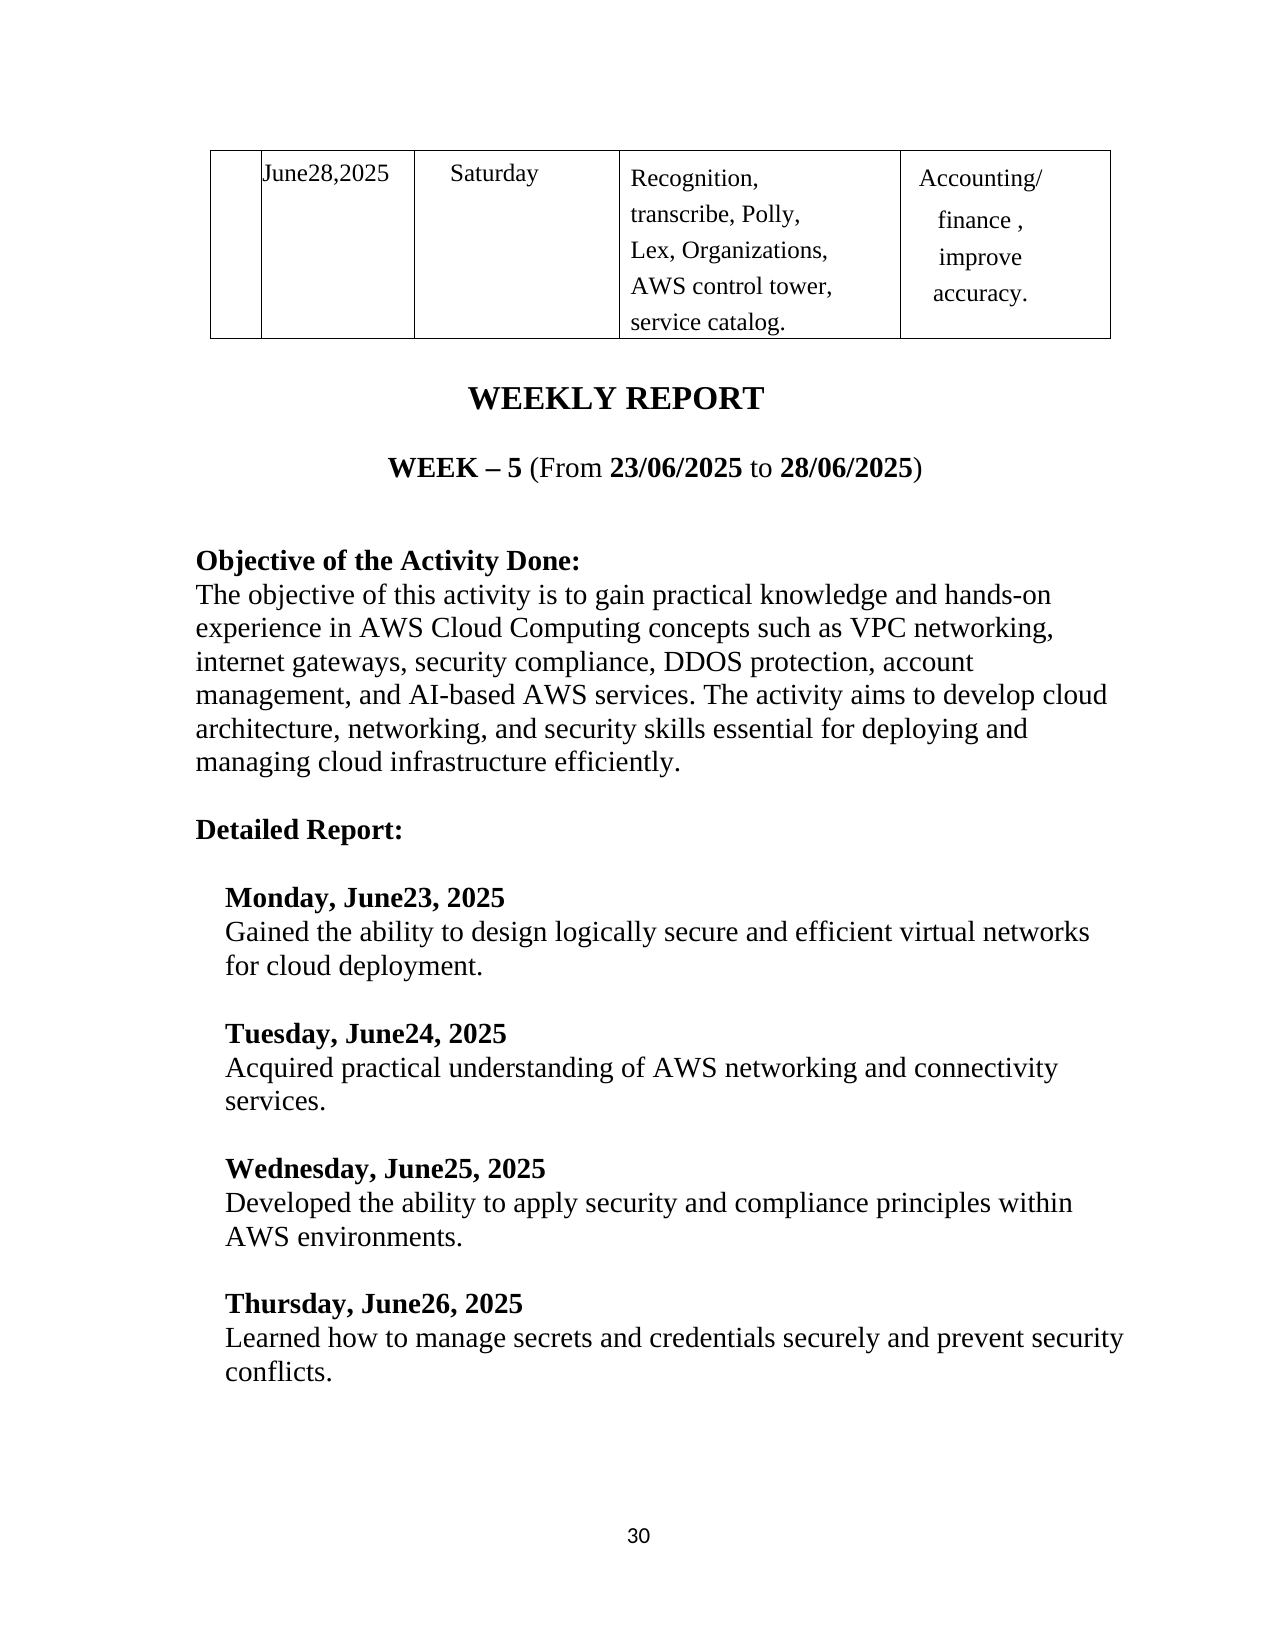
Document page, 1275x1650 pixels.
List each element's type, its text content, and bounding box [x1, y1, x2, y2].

table_cell June28,2025 [262, 151, 414, 338]
table_cell Accounting/ finance , improve accuracy. [901, 151, 1110, 338]
text WEEKLY REPORT [107, 378, 1125, 417]
text Thursday, June26, 2025 [225, 1287, 1125, 1320]
text Acquired practical understanding of AWS networking and connectivity services. [225, 1050, 1125, 1117]
table_cell Saturday [415, 151, 619, 338]
text Learned how to manage secrets and credentials securely and prevent security conflicts. [225, 1321, 1125, 1388]
text Wednesday, June25, 2025 [225, 1151, 1125, 1185]
text Monday, June23, 2025 [225, 880, 1125, 914]
text Objective of the Activity Done: [195, 543, 1125, 576]
text Gained the ability to design logically secure and efficient virtual networks for cloud deployment. [225, 914, 1125, 981]
text WEEK – 5 (From 23/06/2025 to 28/06/2025) [225, 451, 1125, 484]
text The objective of this activity is to gain practical knowledge and hands-on experience in AWS Cloud Computing concepts such as VPC networking, internet gateways, security compliance, DDOS protection, account management, and AI-based AWS services. The activity aims to develop cloud architecture, networking, and security skills essential for deploying and managing cloud infrastructure efficiently. [195, 577, 1125, 778]
table_cell Recognition, transcribe, Polly, Lex, Organizations, AWS control tower, service catalog. [620, 151, 900, 338]
text Tuesday, June24, 2025 [225, 1016, 1125, 1049]
text Developed the ability to apply security and compliance principles within AWS environments. [225, 1185, 1125, 1252]
text Detailed Report: [195, 812, 1125, 846]
